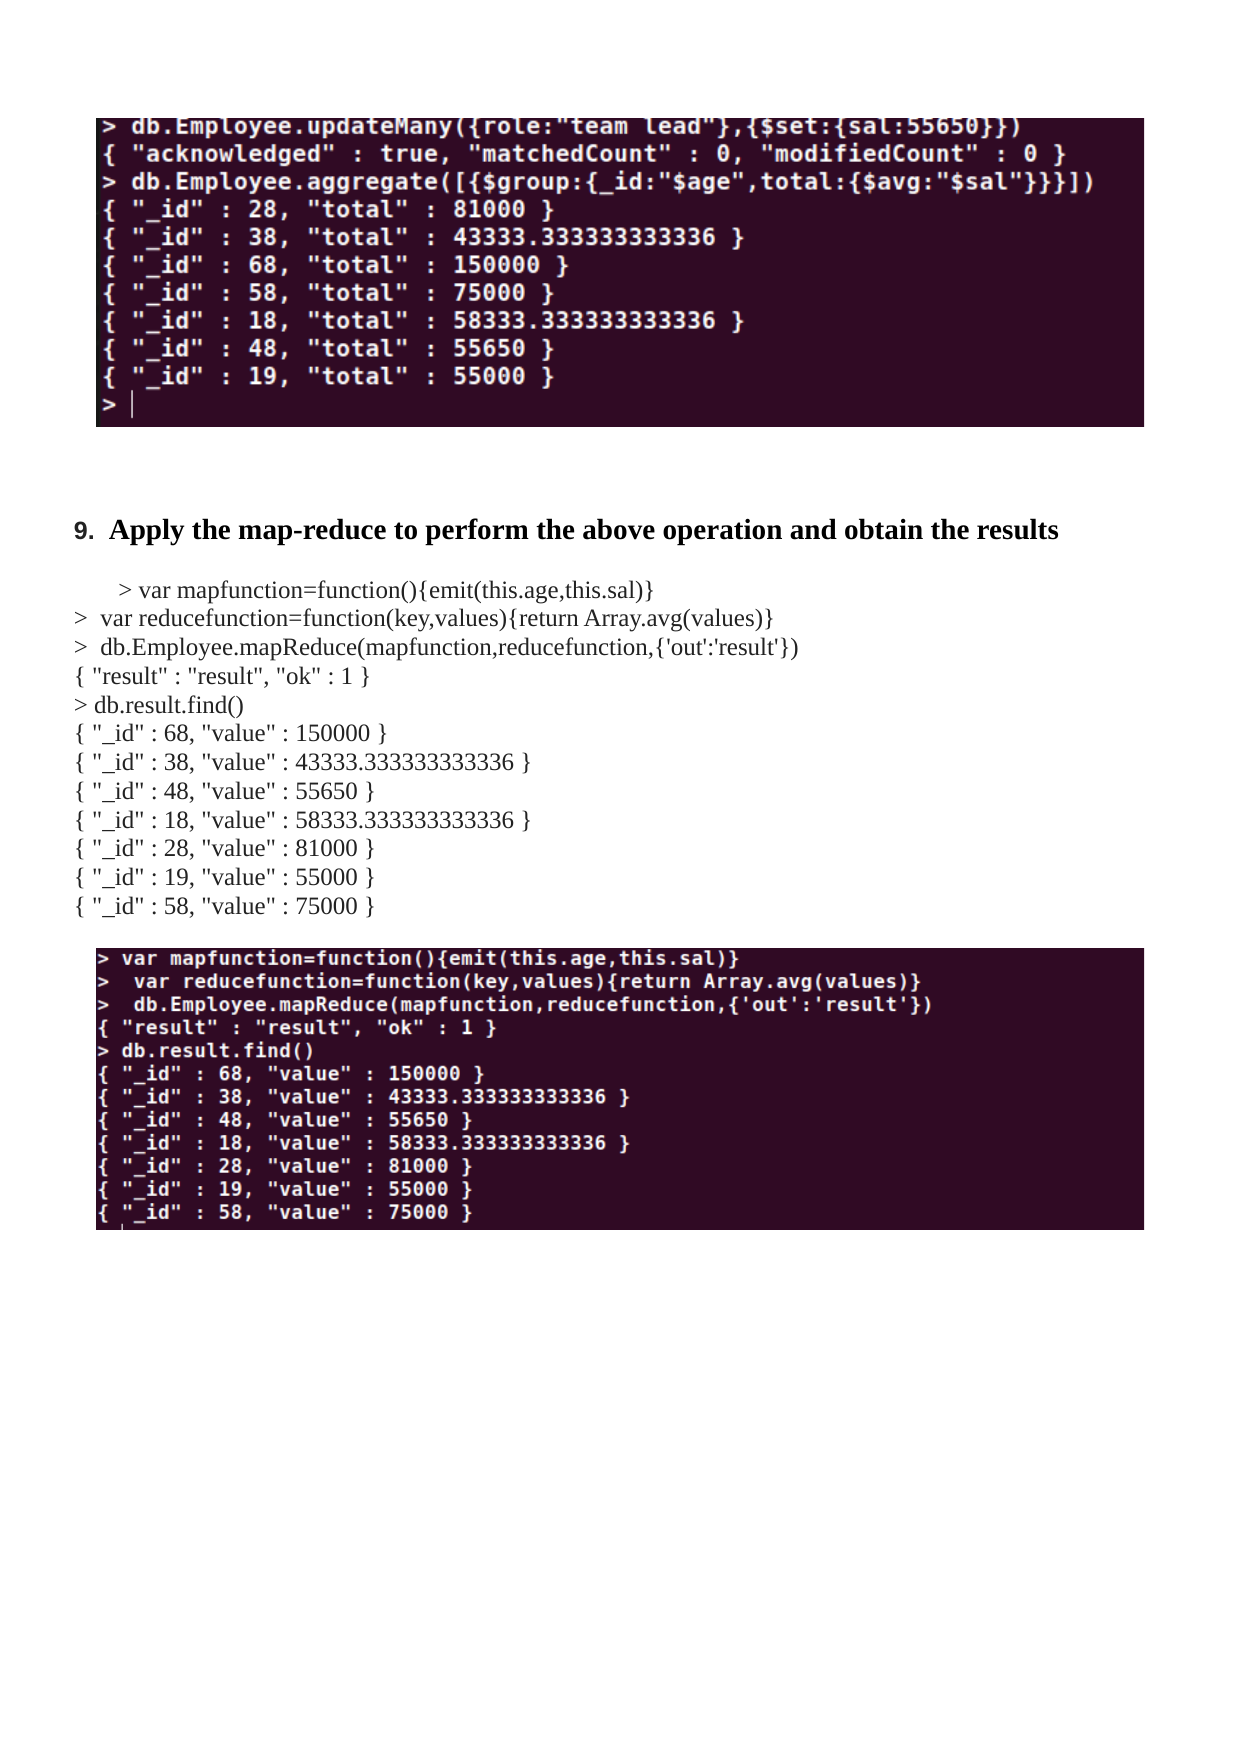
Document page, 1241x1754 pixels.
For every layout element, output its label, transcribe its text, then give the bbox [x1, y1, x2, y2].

text > var mapfunction=function(){emit(this.age,this.sal)} [118, 575, 1122, 603]
text { "_id" : 58, "value" : 75000 } [74, 891, 1122, 920]
text { "result" : "result", "ok" : 1 } [74, 661, 1122, 690]
picture [96, 118, 1145, 427]
text { "_id" : 28, "value" : 81000 } [74, 833, 1122, 862]
picture [96, 948, 1145, 1230]
text { "_id" : 38, "value" : 43333.333333333336 } [74, 747, 1122, 776]
text { "_id" : 19, "value" : 55000 } [74, 862, 1122, 891]
text > db.Employee.mapReduce(mapfunction,reducefunction,{'out':'result'}) [74, 632, 1122, 661]
text { "_id" : 18, "value" : 58333.333333333336 } [74, 805, 1122, 833]
text > db.result.find() [74, 690, 1122, 718]
text { "_id" : 68, "value" : 150000 } [74, 718, 1122, 747]
text > var reducefunction=function(key,values){return Array.avg(values)} [74, 603, 1122, 632]
text 9. Apply the map-reduce to perform the above operation and obtain the results [74, 512, 1122, 546]
text { "_id" : 48, "value" : 55650 } [74, 776, 1122, 805]
